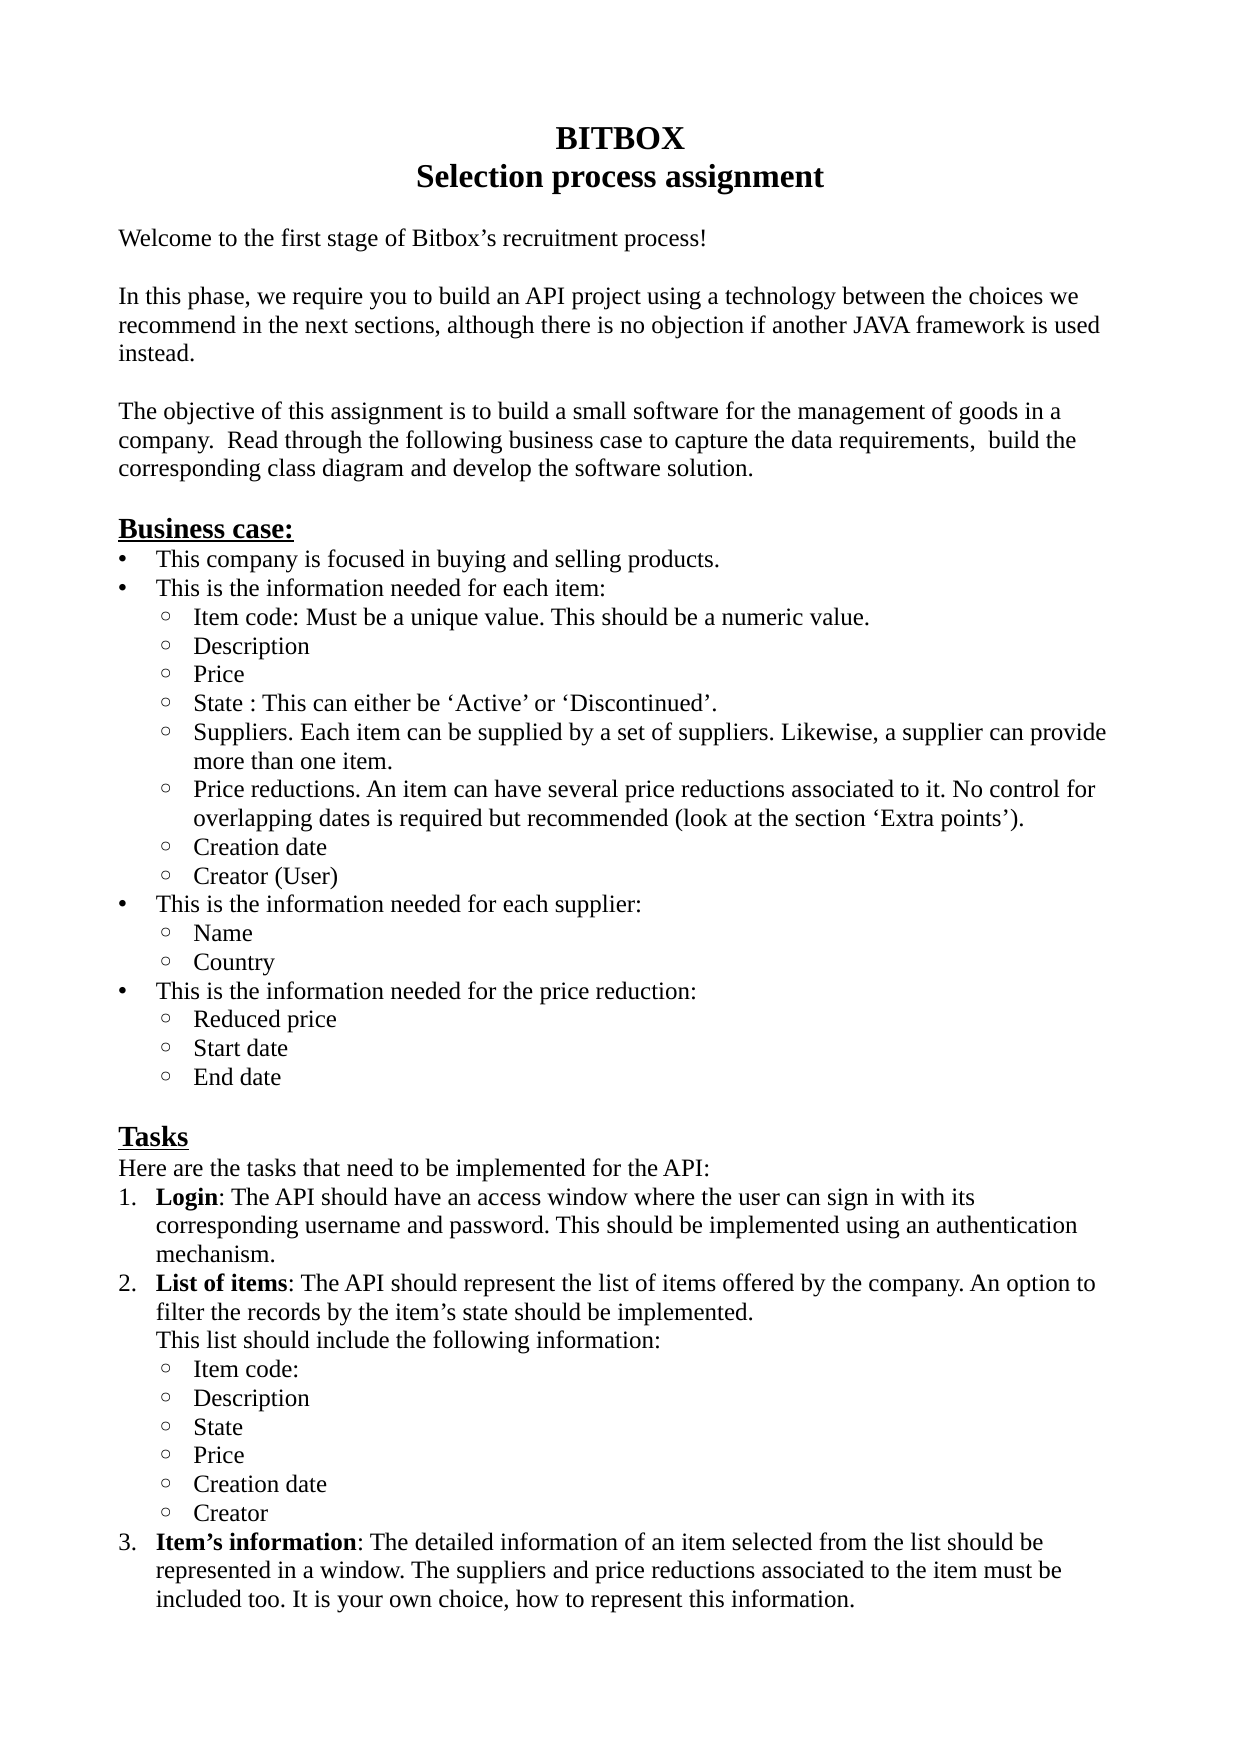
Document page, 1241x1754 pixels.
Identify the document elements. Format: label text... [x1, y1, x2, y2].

text Selection process assignment [118, 156, 1122, 195]
list Creator (User) [156, 861, 1122, 889]
text Business case: [118, 511, 1122, 544]
text Tasks [118, 1119, 1122, 1153]
text The objective of this assignment is to build a small software for the management of goods in a company. Read through the following business case to capture the data requirements, build the corresponding class diagram and develop the software solution. [118, 396, 1122, 482]
list Creation date [156, 1469, 1122, 1498]
text Welcome to the first stage of Bitbox’s recruitment process! [118, 223, 1122, 252]
list List of items: The API should represent the list of items offered by the company. An option to filter the records by the item’s state should be implemented. [118, 1268, 1122, 1326]
list Creation date [156, 832, 1122, 861]
text Here are the tasks that need to be implemented for the API: [118, 1153, 1122, 1182]
list State : This can either be ‘Active’ or ‘Discontinued’. [156, 688, 1122, 717]
list Suppliers. Each item can be supplied by a set of suppliers. Likewise, a supplier can provide more than one item. [156, 717, 1122, 774]
text BITBOX [118, 118, 1122, 156]
list This is the information needed for the price reduction: [118, 976, 1122, 1004]
list Item code: Must be a unique value. This should be a numeric value. [156, 602, 1122, 631]
list This is the information needed for each supplier: [118, 889, 1122, 918]
list Item’s information: The detailed information of an item selected from the list should be represented in a window. The suppliers and price reductions associated to the item must be included too. It is your own choice, how to represent this information. [118, 1527, 1122, 1613]
list This company is focused in buying and selling products. [118, 544, 1122, 573]
list Reduced price [156, 1004, 1122, 1033]
list Price [156, 1441, 1122, 1469]
list Description [156, 631, 1122, 659]
list Price reductions. An item can have several price reductions associated to it. No control for overlapping dates is required but recommended (look at the section ‘Extra points’). [156, 774, 1122, 832]
text In this phase, we require you to build an API project using a technology between the choices we recommend in the next sections, although there is no objection if another JAVA framework is used instead. [118, 281, 1122, 367]
list State [156, 1412, 1122, 1441]
list Description [156, 1383, 1122, 1412]
list Country [156, 947, 1122, 976]
list Item code: [156, 1354, 1122, 1383]
list End date [156, 1062, 1122, 1091]
list Creator [156, 1498, 1122, 1527]
list Price [156, 659, 1122, 688]
list This is the information needed for each item: [118, 573, 1122, 602]
list Start date [156, 1033, 1122, 1062]
list Name [156, 918, 1122, 947]
list Login: The API should have an access window where the user can sign in with its corresponding username and password. This should be implemented using an authentication mechanism. [118, 1182, 1122, 1268]
list This list should include the following information: [118, 1326, 1122, 1354]
